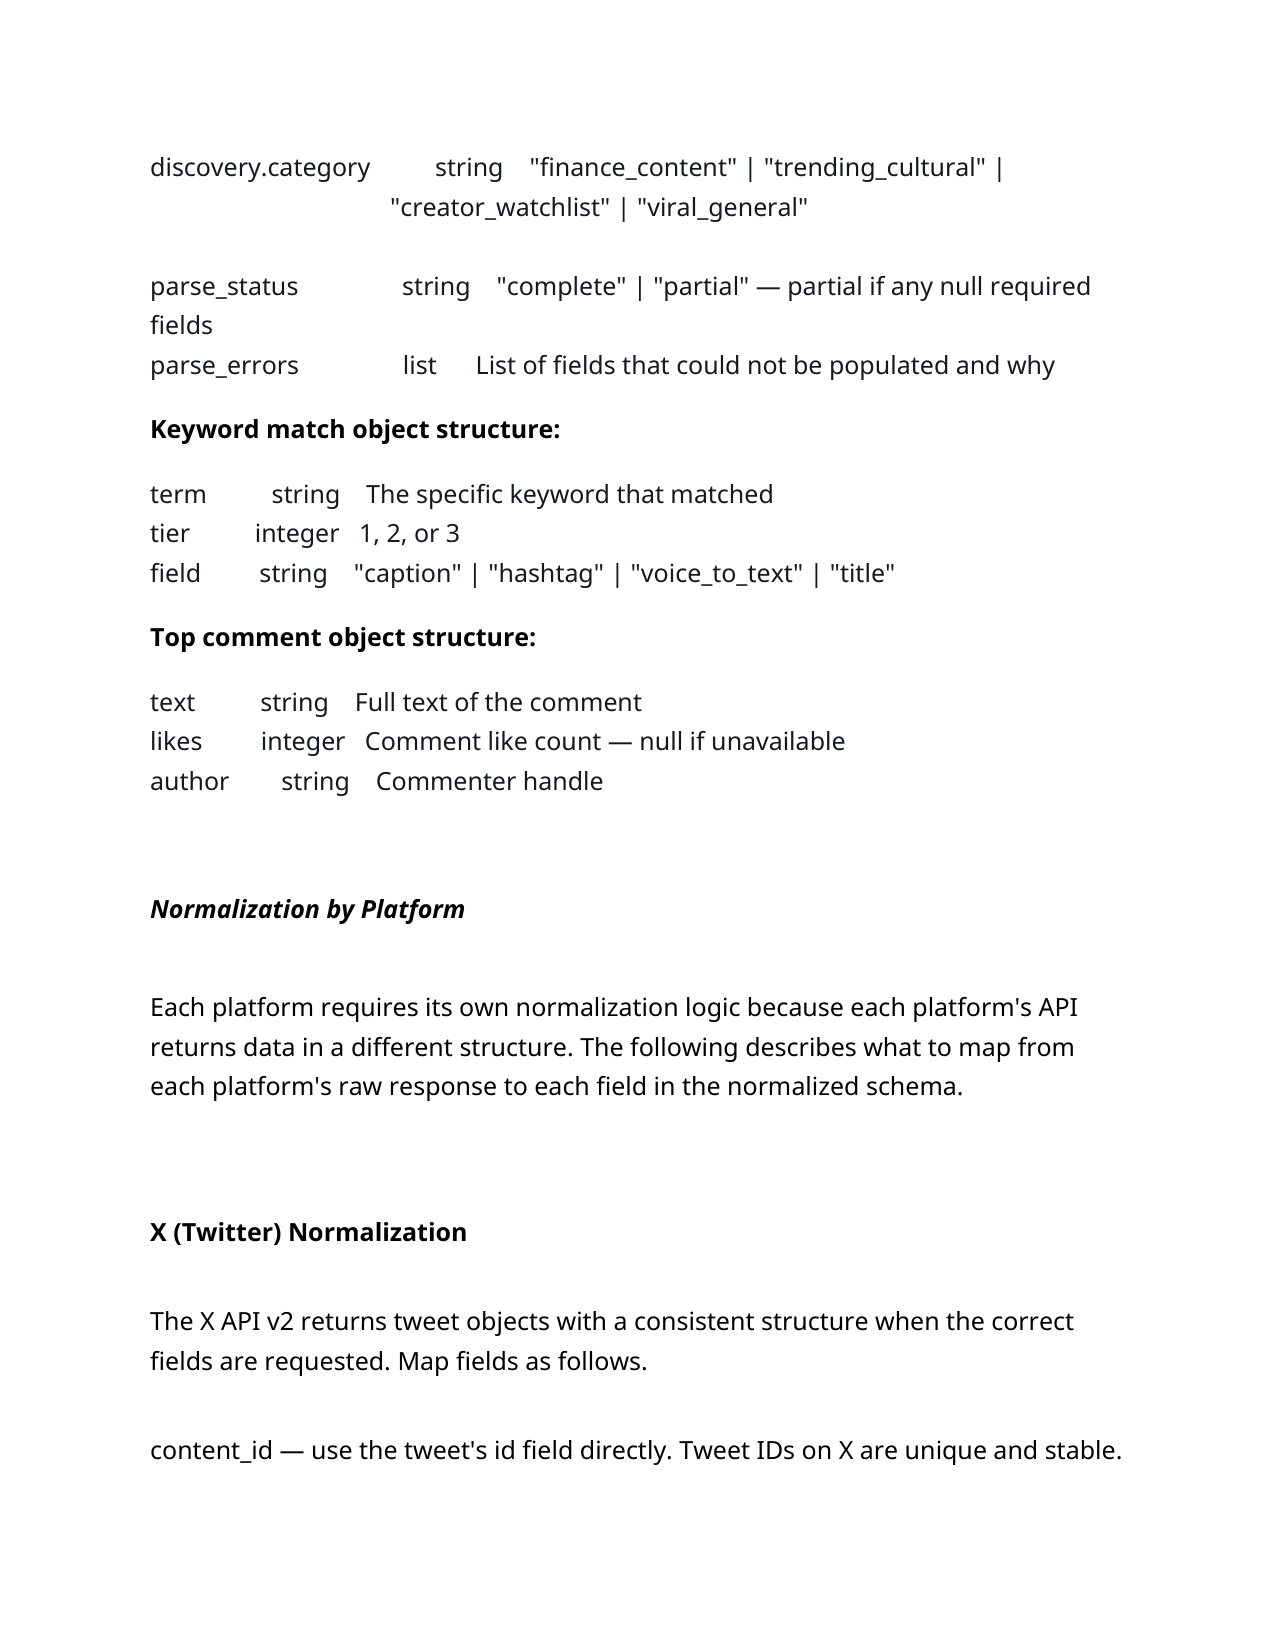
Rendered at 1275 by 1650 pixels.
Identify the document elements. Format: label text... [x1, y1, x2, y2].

text discovery.category string "finance_content" | "trending_cultural" | "creator_watchlist" | "viral_general" parse_status string "complete" | "partial" — partial if any null required fields parse_errors list List of fields that could not be populated and why [150, 150, 1125, 381]
text term string The specific keyword that matched tier integer 1, 2, or 3 field string "caption" | "hashtag" | "voice_to_text" | "title" [150, 476, 1125, 589]
text Each platform requires its own normalization logic because each platform's API returns data in a different structure. The following describes what to map from each platform's raw response to each field in the normalized schema. [150, 990, 1125, 1103]
text text string Full text of the comment likes integer Comment like count — null if unavailable author string Commenter handle [150, 684, 1125, 797]
text Keyword match object structure: [150, 412, 1125, 446]
text content_id — use the tweet's id field directly. Tweet IDs on X are unique and stable. [150, 1433, 1125, 1467]
text Top comment object structure: [150, 620, 1125, 654]
text The X API v2 returns tweet objects with a consistent structure when the correct fields are requested. Map fields as follows. [150, 1304, 1125, 1377]
subtitle Normalization by Platform [150, 892, 1125, 926]
text X (Twitter) Normalization [150, 1214, 1125, 1248]
